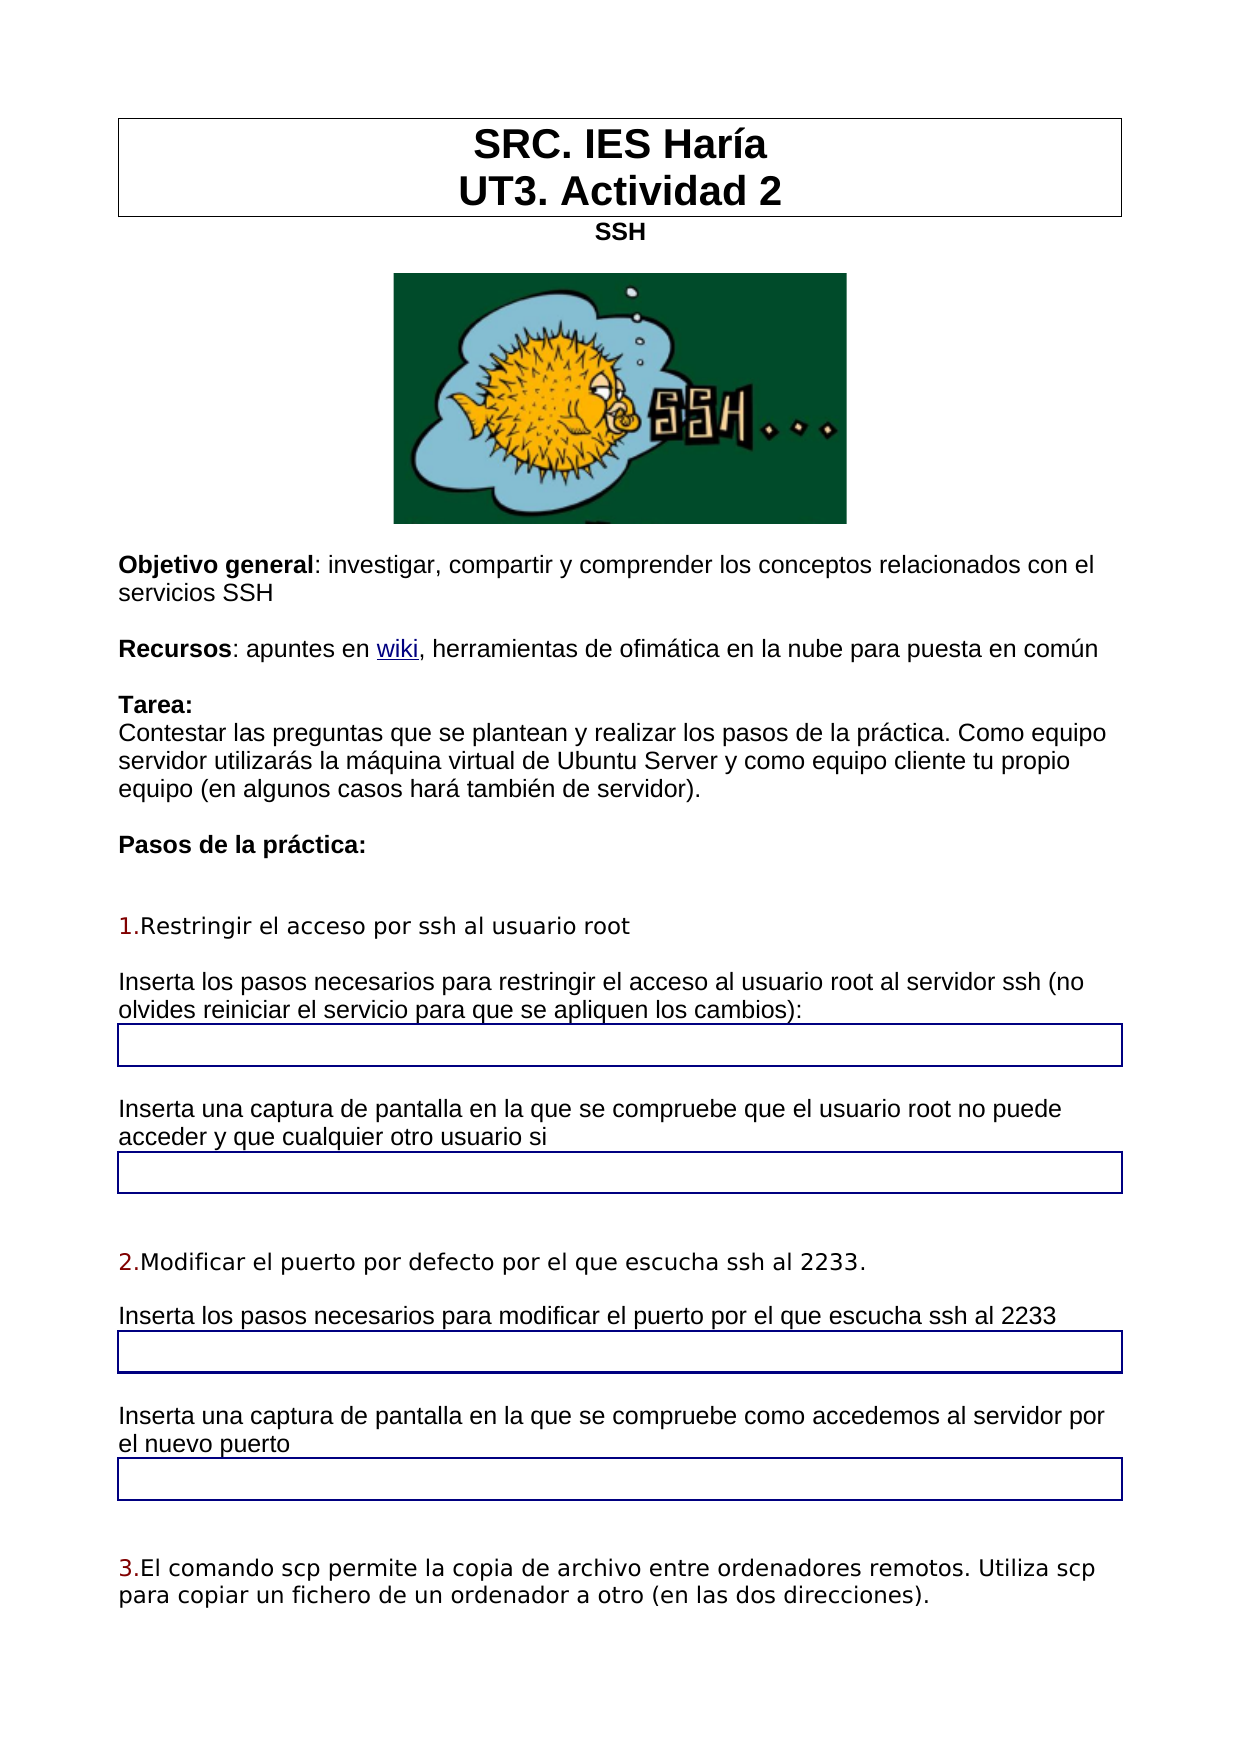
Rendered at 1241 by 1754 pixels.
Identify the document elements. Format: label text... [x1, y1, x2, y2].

text 3.El comando scp permite la copia de archivo entre ordenadores remotos. Utiliza scp para copiar un fichero de un ordenador a otro (en las dos direcciones). [118, 1555, 1122, 1609]
text 2.Modificar el puerto por defecto por el que escucha ssh al 2233. [118, 1249, 1122, 1275]
text Inserta una captura de pantalla en la que se compruebe como accedemos al servidor por el nuevo puerto [118, 1401, 1122, 1457]
text Inserta una captura de pantalla en la que se compruebe que el usuario root no puede acceder y que cualquier otro usuario si [118, 1095, 1122, 1151]
table_header [119, 1153, 1121, 1192]
table_header [119, 1025, 1121, 1065]
text 1.Restringir el acceso por ssh al usuario root [118, 913, 1122, 939]
text SSH [118, 217, 1122, 245]
text SRC. IES Haría [119, 119, 1121, 165]
text Objetivo general: investigar, compartir y comprender los conceptos relacionados con el servicios SSH [118, 551, 1122, 607]
table_header [119, 1332, 1121, 1371]
table_header [119, 1459, 1121, 1499]
text Tarea: [118, 691, 1122, 719]
text Recursos: apuntes en wiki, herramientas de ofimática en la nube para puesta en común [118, 635, 1122, 663]
text Inserta los pasos necesarios para modificar el puerto por el que escucha ssh al 2233 [118, 1302, 1122, 1330]
text Contestar las preguntas que se plantean y realizar los pasos de la práctica. Como equipo servidor utilizarás la máquina virtual de Ubuntu Server y como equipo cliente tu propio equipo (en algunos casos hará también de servidor). [118, 719, 1122, 802]
text Pasos de la práctica: [118, 830, 1122, 858]
picture [393, 273, 847, 524]
text Inserta los pasos necesarios para restringir el acceso al usuario root al servidor ssh (no olvides reiniciar el servicio para que se apliquen los cambios): [118, 967, 1122, 1023]
text UT3. Actividad 2 [119, 165, 1121, 216]
